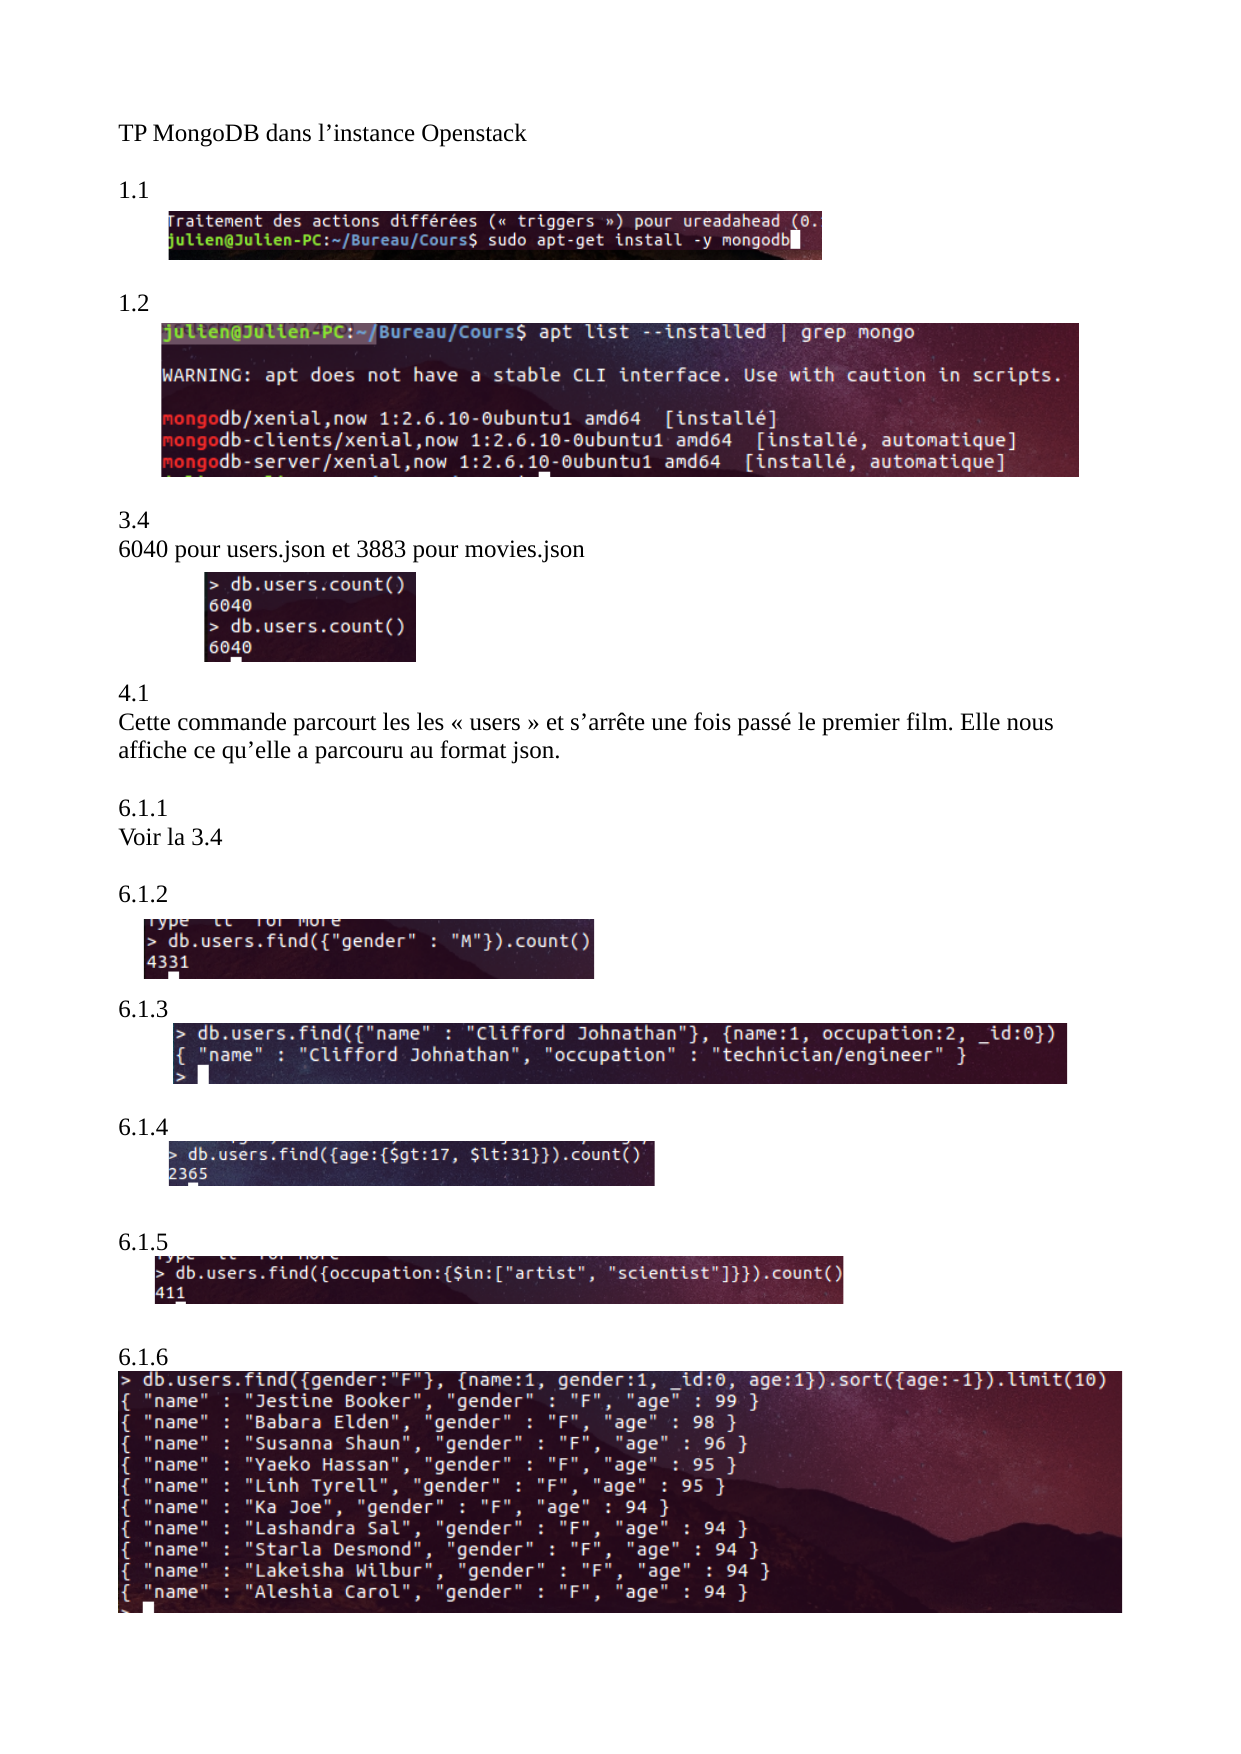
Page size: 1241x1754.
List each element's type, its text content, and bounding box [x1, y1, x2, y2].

text 6.1.5 [118, 1227, 1122, 1256]
text 6.1.1 [118, 793, 1122, 822]
text 6.1.6 [118, 1342, 1122, 1371]
text Cette commande parcourt les les « users » et s’arrête une fois passé le premier film. Elle nous affiche ce qu’elle a parcouru au format json. [118, 707, 1122, 764]
text 6040 pour users.json et 3883 pour movies.json [118, 534, 1122, 563]
text 6.1.2 [118, 879, 1122, 908]
picture [143, 919, 595, 979]
picture [173, 1023, 1068, 1084]
text TP MongoDB dans l’instance Openstack [118, 118, 1122, 147]
text 6.1.4 [118, 1112, 1122, 1141]
text 3.4 [118, 506, 1122, 534]
text Voir la 3.4 [118, 822, 1122, 851]
text 1.1 [118, 176, 1122, 204]
picture [168, 1141, 655, 1186]
picture [118, 1371, 1123, 1613]
text 6.1.3 [118, 994, 1122, 1023]
picture [168, 211, 822, 260]
picture [154, 1256, 844, 1304]
text 4.1 [118, 678, 1122, 707]
picture [161, 323, 1079, 477]
picture [204, 572, 416, 662]
text 1.2 [118, 288, 1122, 317]
